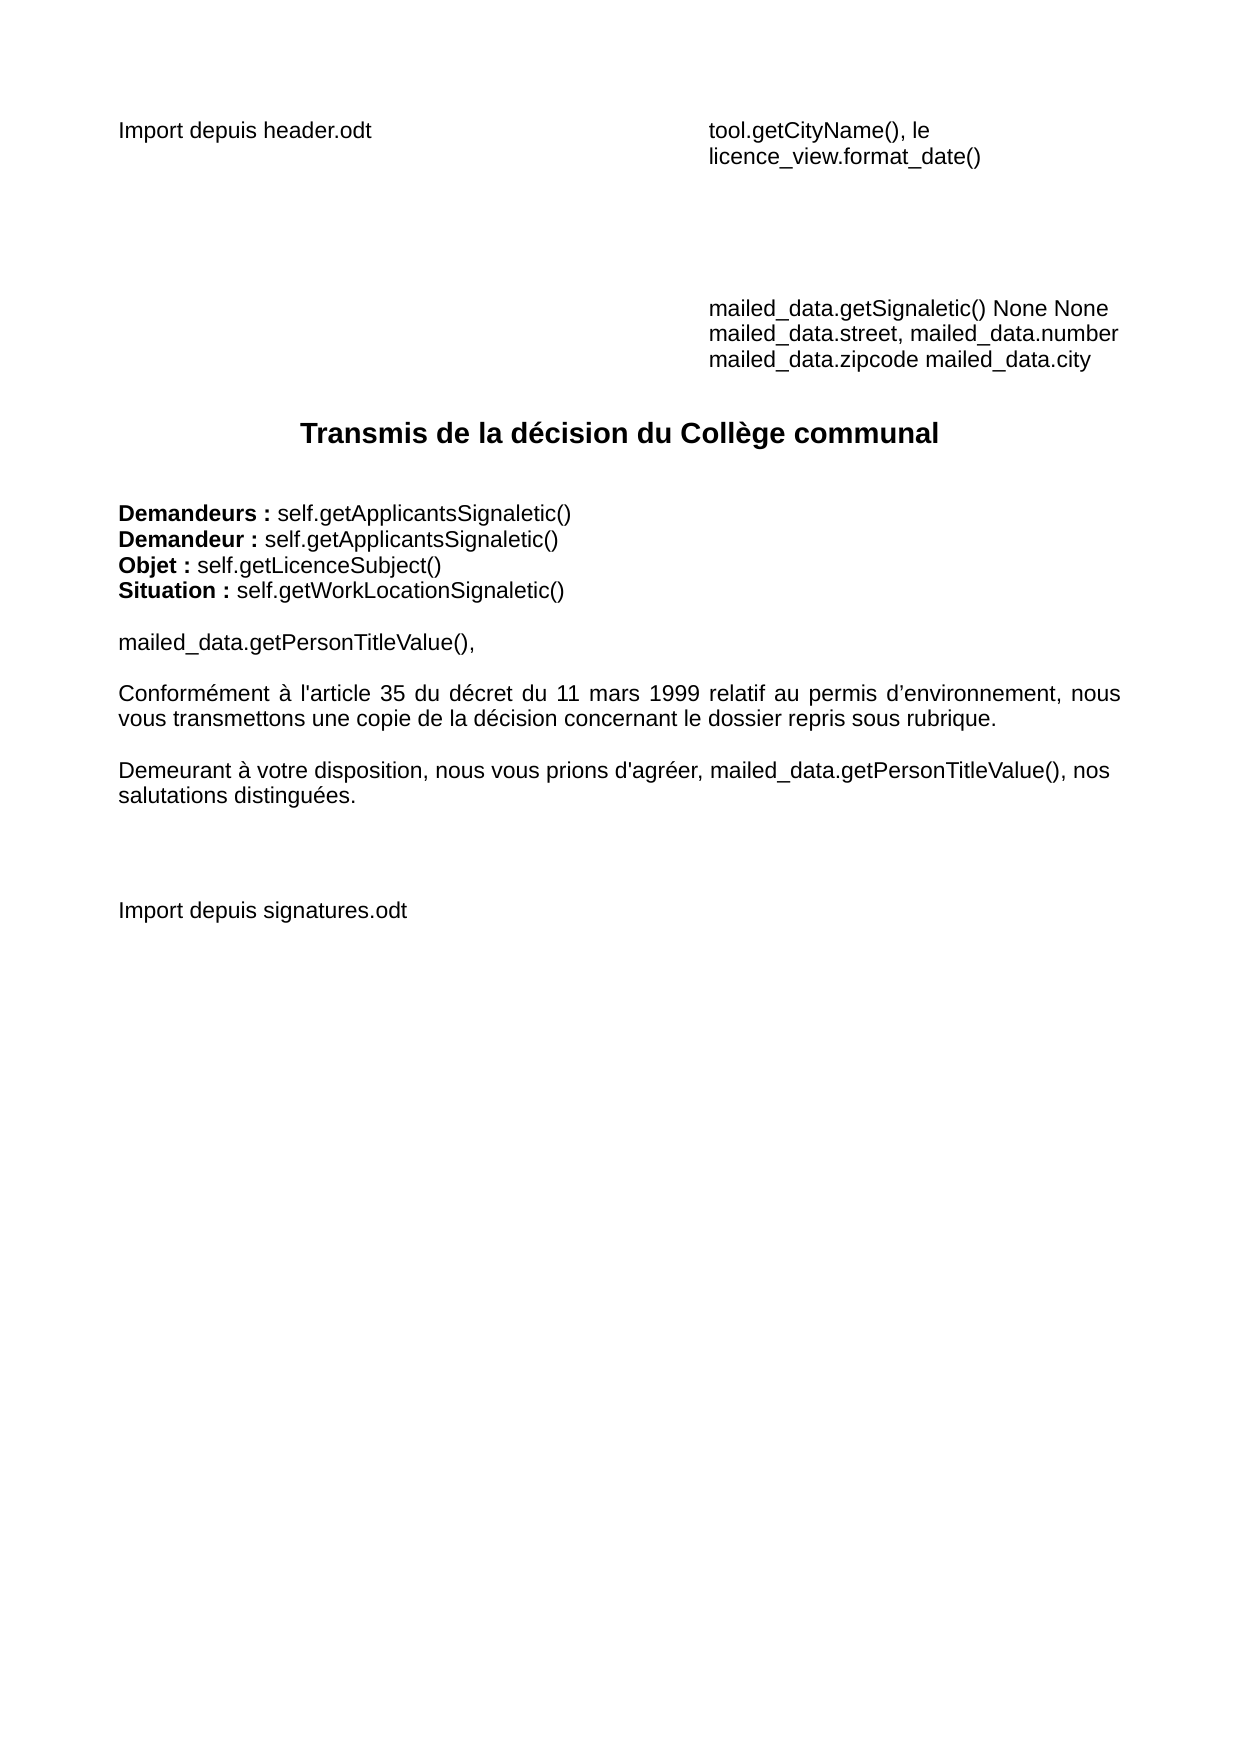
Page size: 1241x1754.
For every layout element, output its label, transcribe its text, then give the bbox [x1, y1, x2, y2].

text Demandeurs : self.getApplicantsSignaletic() [118, 501, 1122, 527]
text Demeurant à votre disposition, nous vous prions d'agréer, mailed_data.getPersonTitleValue(), nos salutations distinguées. [118, 757, 1122, 808]
table_header tool.getCityName(), le licence_view.format_date() mailed_data.getSignaletic() None None mailed_data.street, mailed_data.number mailed_data.zipcode mailed_data.city [709, 118, 1123, 384]
text Demandeur : self.getApplicantsSignaletic() [118, 527, 1122, 552]
text Import depuis signatures.odt [118, 898, 1122, 923]
table_header Import depuis header.odt [118, 118, 708, 384]
text Conformément à l'article 35 du décret du 11 mars 1999 relatif au permis d’environnement, nous vous transmettons une copie de la décision concernant le dossier repris sous rubrique. [118, 680, 1122, 732]
text Objet : self.getLicenceSubject() [118, 552, 1122, 578]
text mailed_data.getPersonTitleValue(), [118, 629, 1122, 655]
text Transmis de la décision du Collège communal [118, 417, 1122, 450]
text Situation : self.getWorkLocationSignaletic() [118, 578, 1122, 603]
